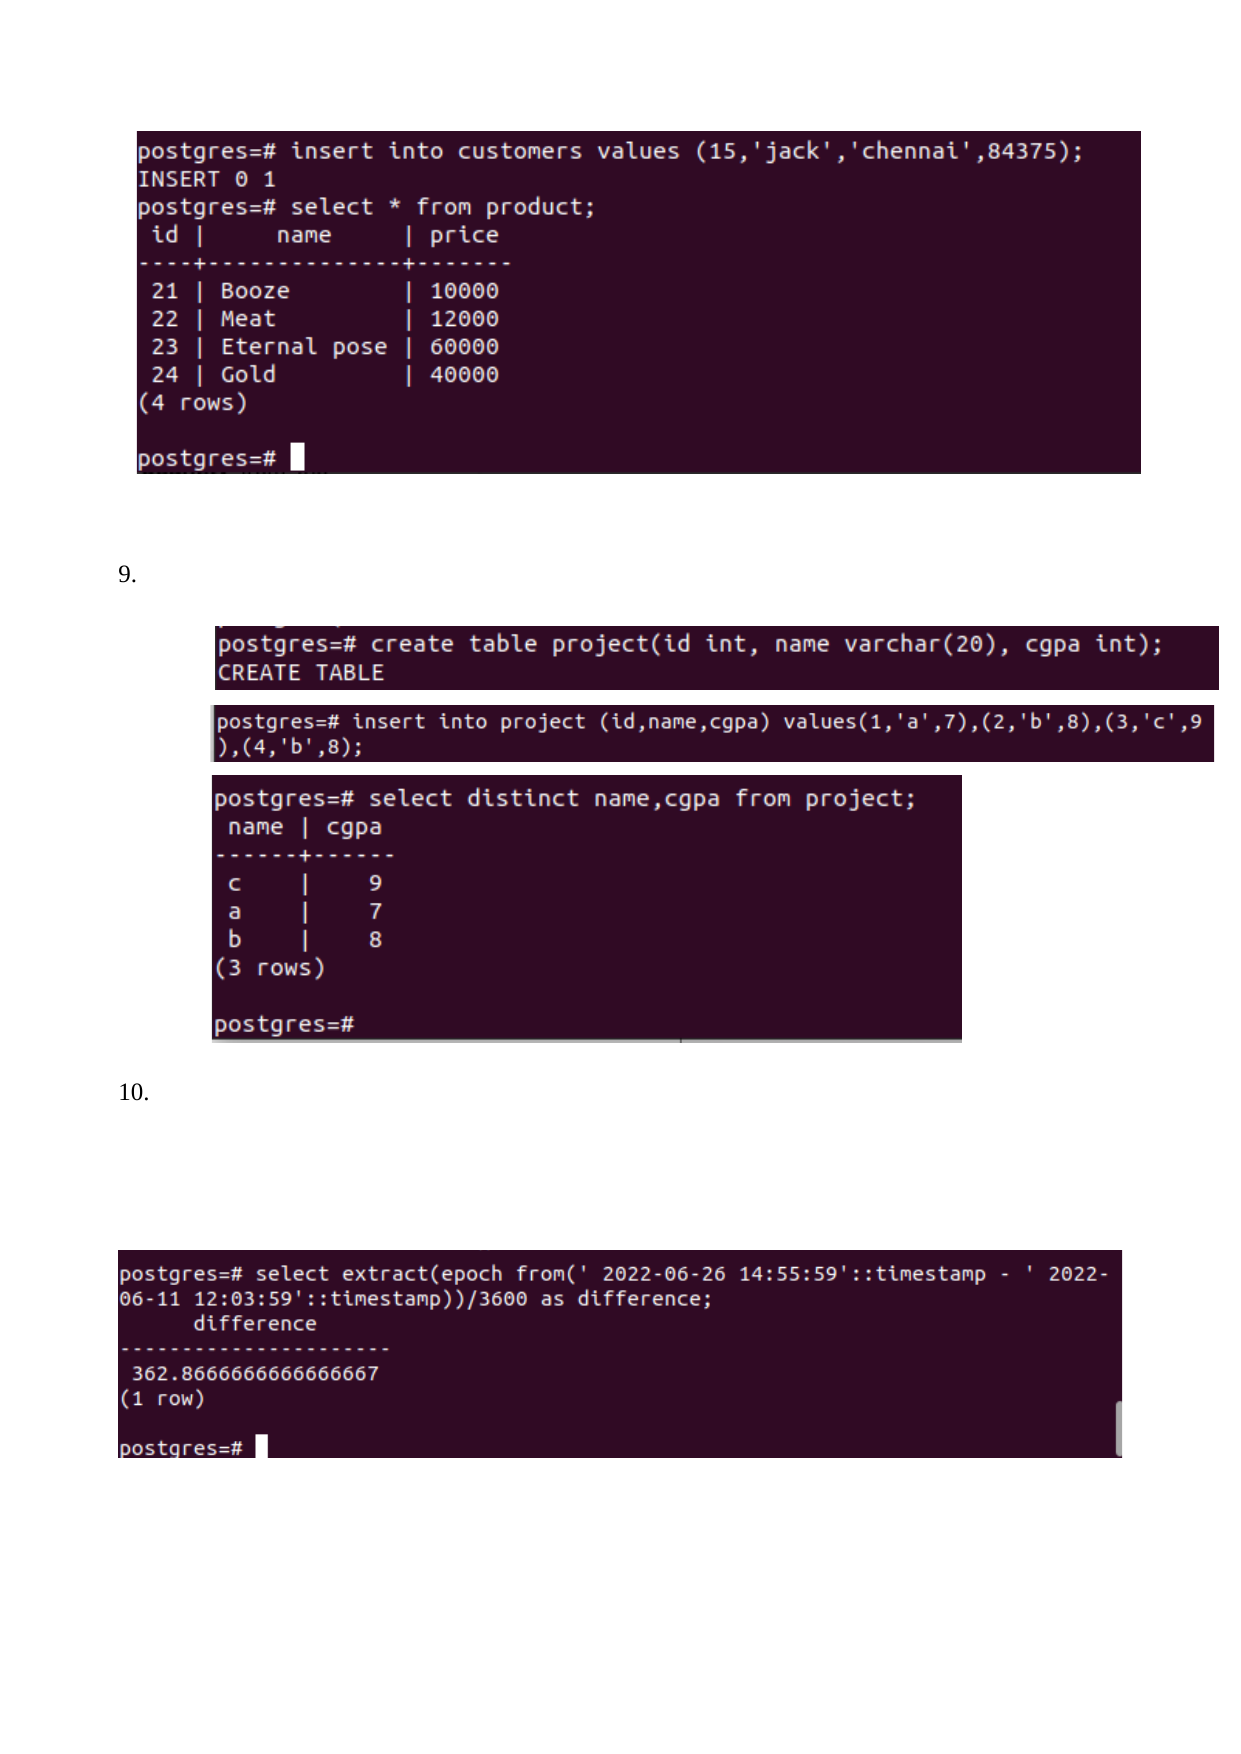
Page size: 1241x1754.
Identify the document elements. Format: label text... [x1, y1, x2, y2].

picture [211, 775, 962, 1043]
picture [118, 1250, 1123, 1458]
picture [210, 705, 1215, 762]
text 9. [118, 559, 1122, 588]
picture [215, 626, 1219, 690]
text 10. [118, 1077, 1122, 1106]
picture [136, 131, 1141, 474]
